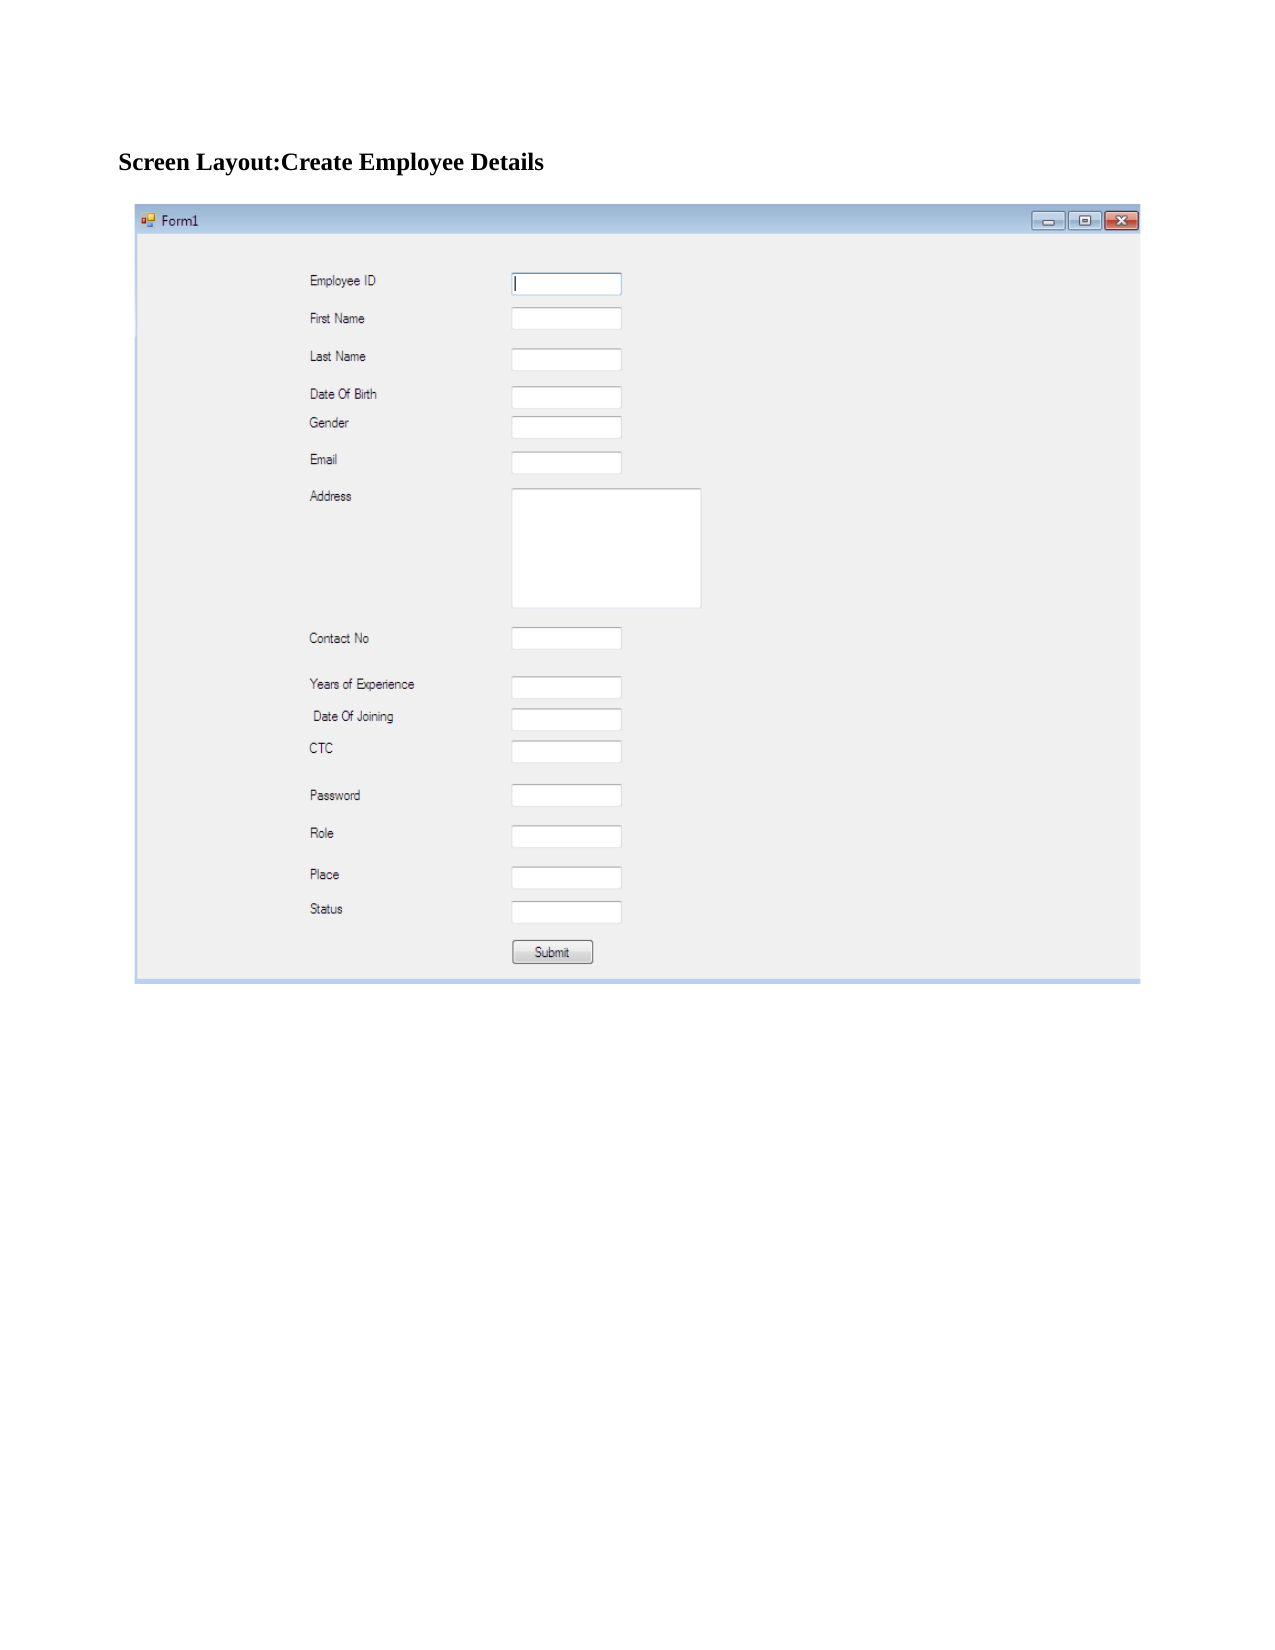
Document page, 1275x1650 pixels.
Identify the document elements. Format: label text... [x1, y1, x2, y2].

text Screen Layout:Create Employee Details [118, 147, 1157, 176]
